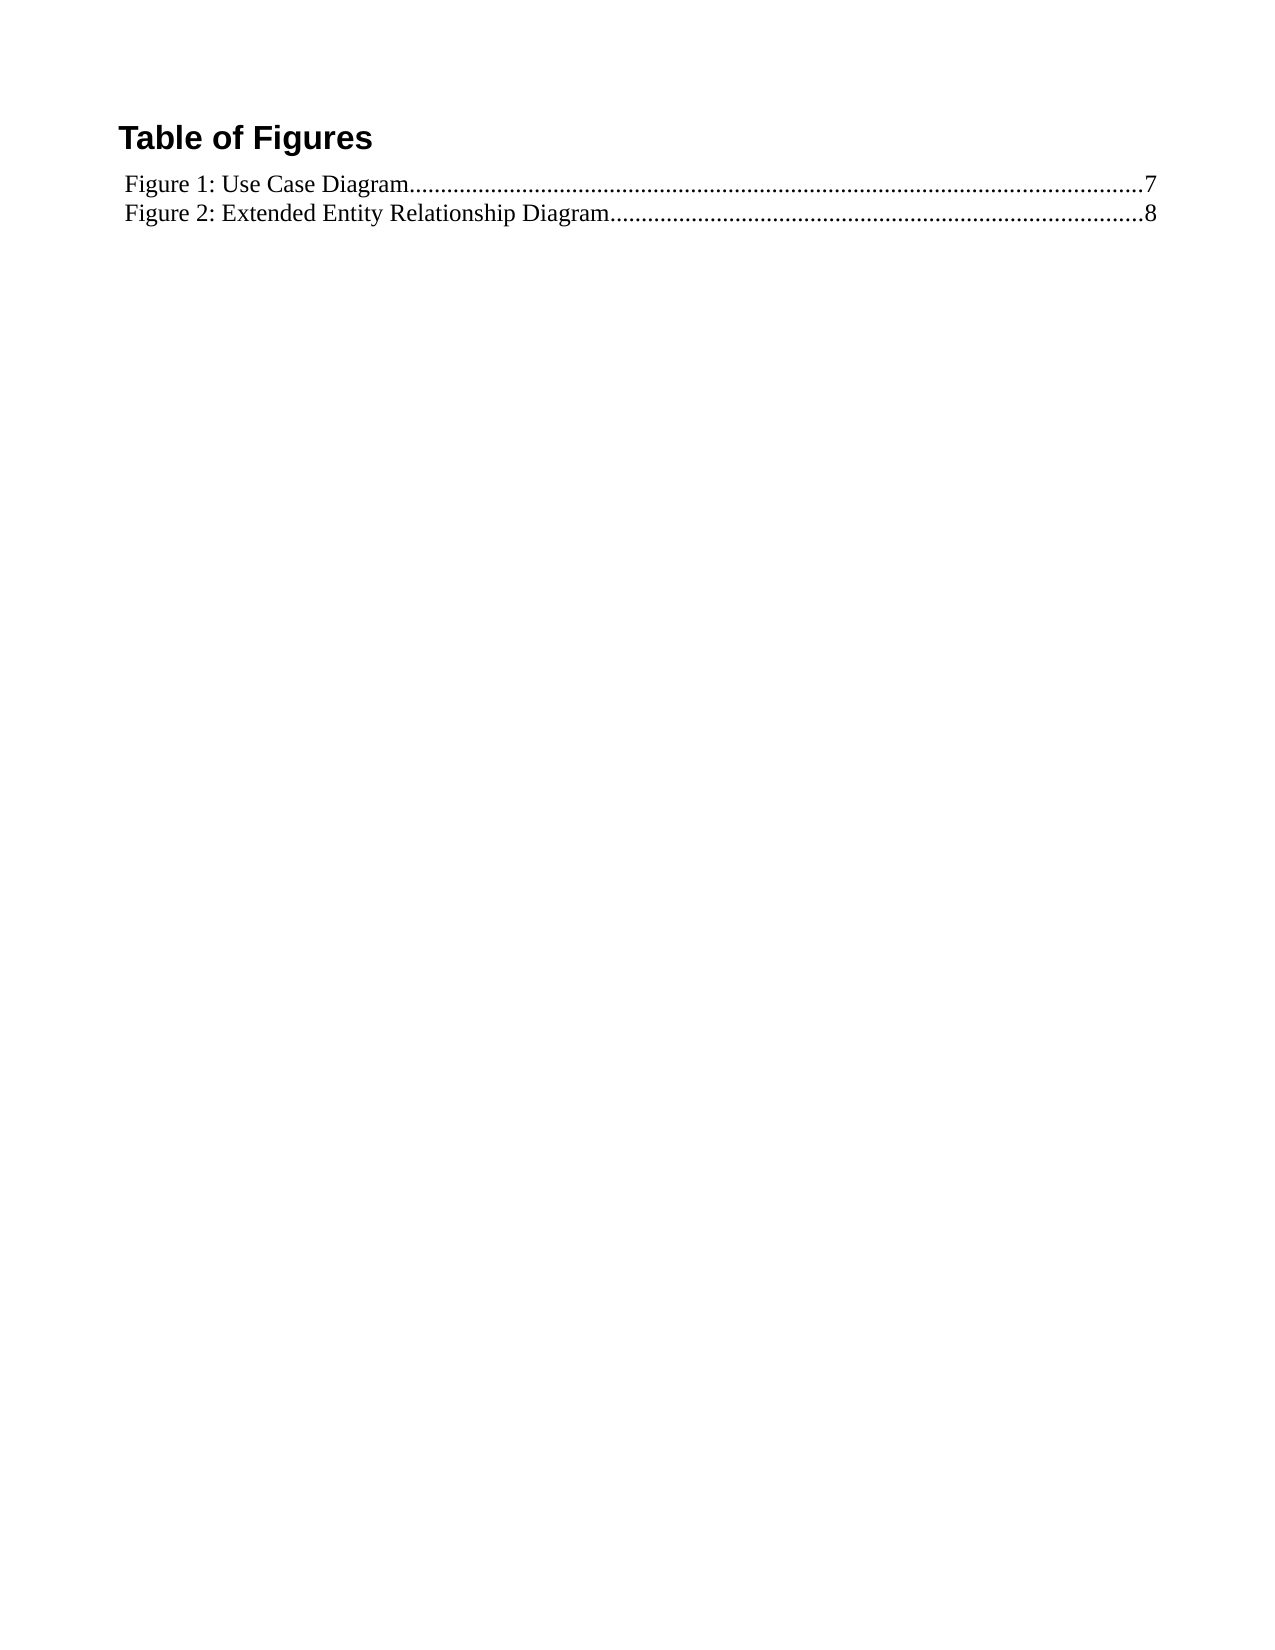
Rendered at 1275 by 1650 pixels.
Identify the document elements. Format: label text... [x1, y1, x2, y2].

text Figure 1: Use Case Diagram 7 [118, 169, 1157, 198]
text Figure 2: Extended Entity Relationship Diagram 8 [118, 198, 1157, 227]
subtitle Table of Figures [118, 118, 1157, 157]
